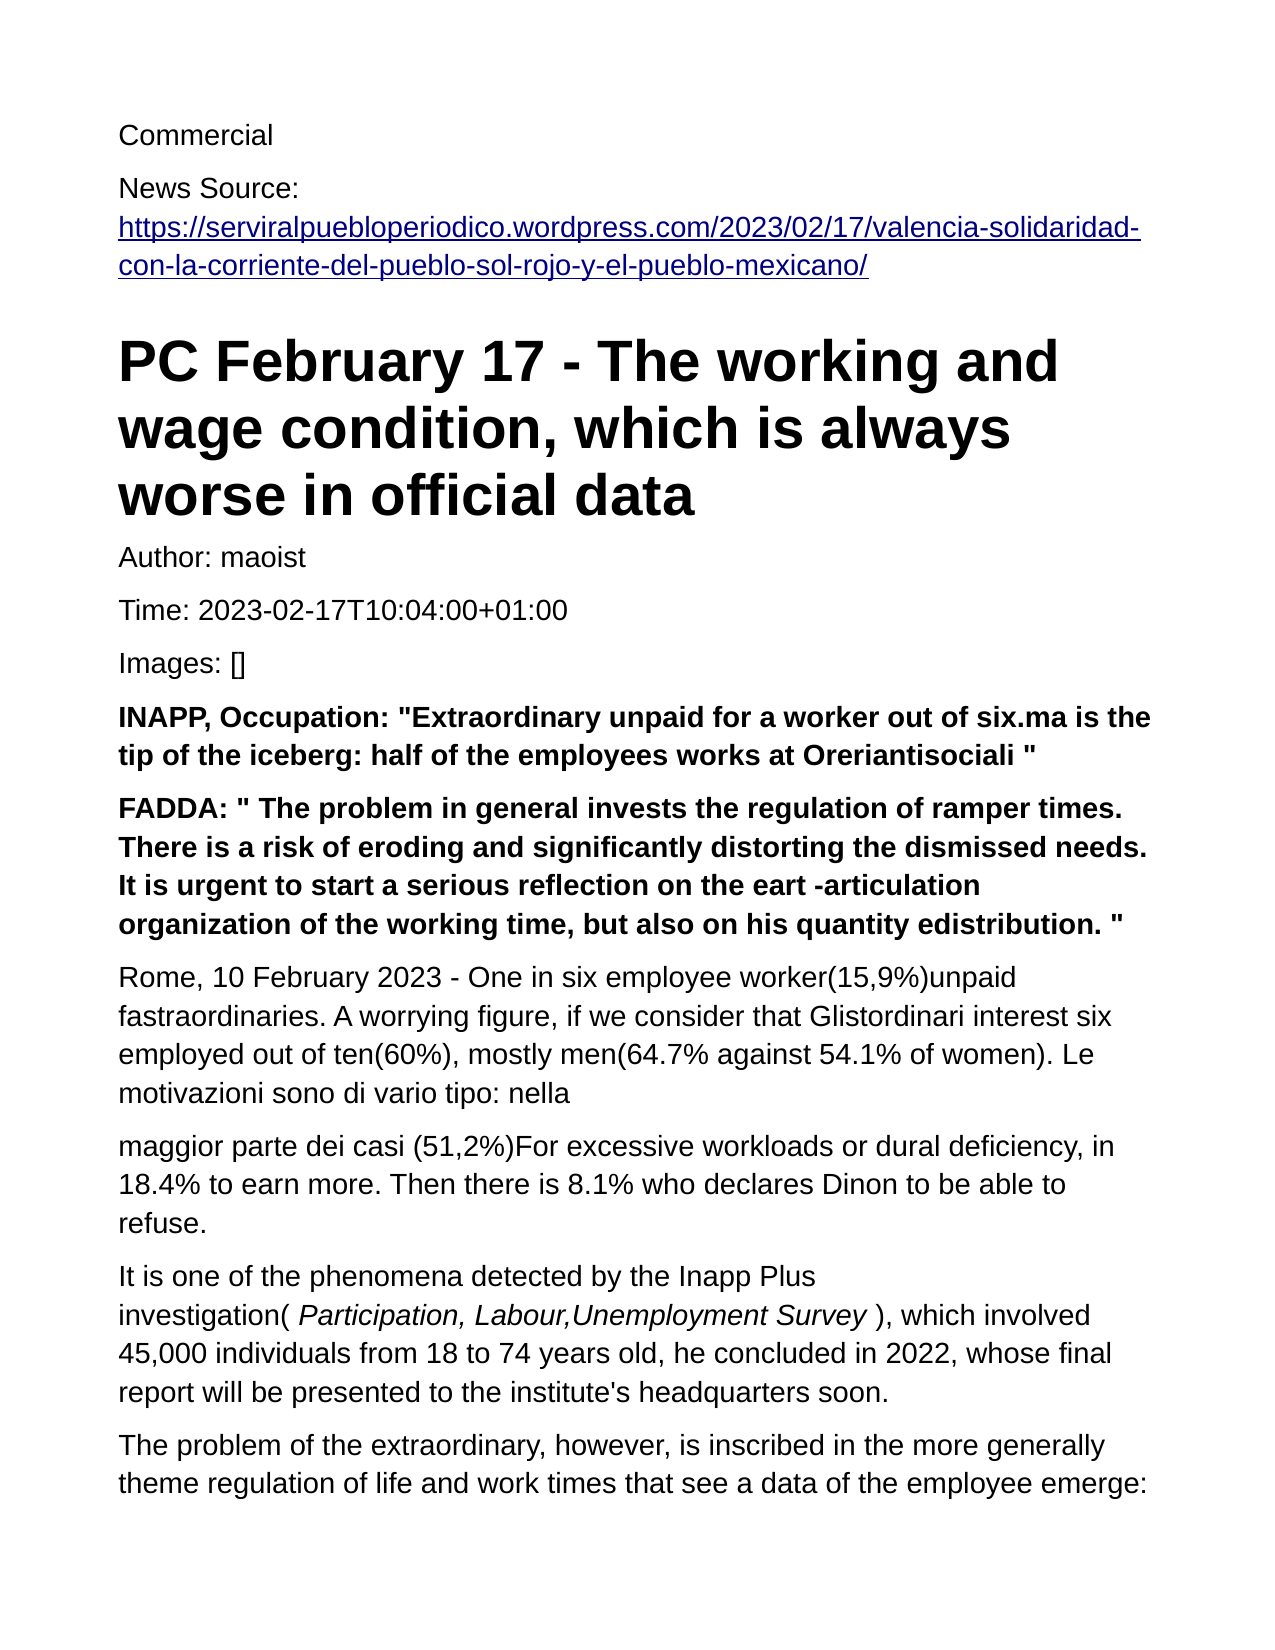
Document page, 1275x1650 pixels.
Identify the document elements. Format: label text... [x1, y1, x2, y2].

text INAPP, Occupation: "Extraordinary unpaid for a worker out of six.ma is the tip of the iceberg: half of the employees works at Oreriantisociali " [118, 699, 1157, 772]
text The problem of the extraordinary, however, is inscribed in the more generally theme regulation of life and work times that see a data of the employee emerge: [118, 1428, 1157, 1500]
subtitle PC February 17 - The working and wage condition, which is always worse in official data [118, 326, 1157, 528]
text Author: maoist [118, 540, 1157, 574]
text Images: [] [118, 646, 1157, 680]
text Rome, 10 February 2023 - One in six employee worker(15,9%)unpaid fastraordinaries. A worrying figure, if we consider that Glistordinari interest six employed out of ten(60%), mostly men(64.7% against 54.1% of women). Le motivazioni sono di vario tipo: nella [118, 960, 1157, 1109]
text News Source: https://serviralpuebloperiodico.wordpress.com/2023/02/17/valencia-solidaridad-con-la-corriente-del-pueblo-sol-rojo-y-el-pueblo-mexicano/ [118, 171, 1157, 282]
text Time: 2023-02-17T10:04:00+01:00 [118, 593, 1157, 627]
text maggior parte dei casi (51,2%)For excessive workloads or dural deficiency, in 18.4% to earn more. Then there is 8.1% who declares Dinon to be able to refuse. [118, 1129, 1157, 1239]
text Commercial [118, 118, 1157, 152]
text It is one of the phenomena detected by the Inapp Plus investigation( Participation, Labour,Unemployment Survey ), which involved 45,000 individuals from 18 to 74 years old, he concluded in 2022, whose final report will be presented to the institute's headquarters soon. [118, 1259, 1157, 1408]
text FADDA: " The problem in general invests the regulation of ramper times. There is a risk of eroding and significantly distorting the dismissed needs. It is urgent to start a serious reflection on the eart -articulation organization of the working time, but also on his quantity edistribution. " [118, 791, 1157, 940]
